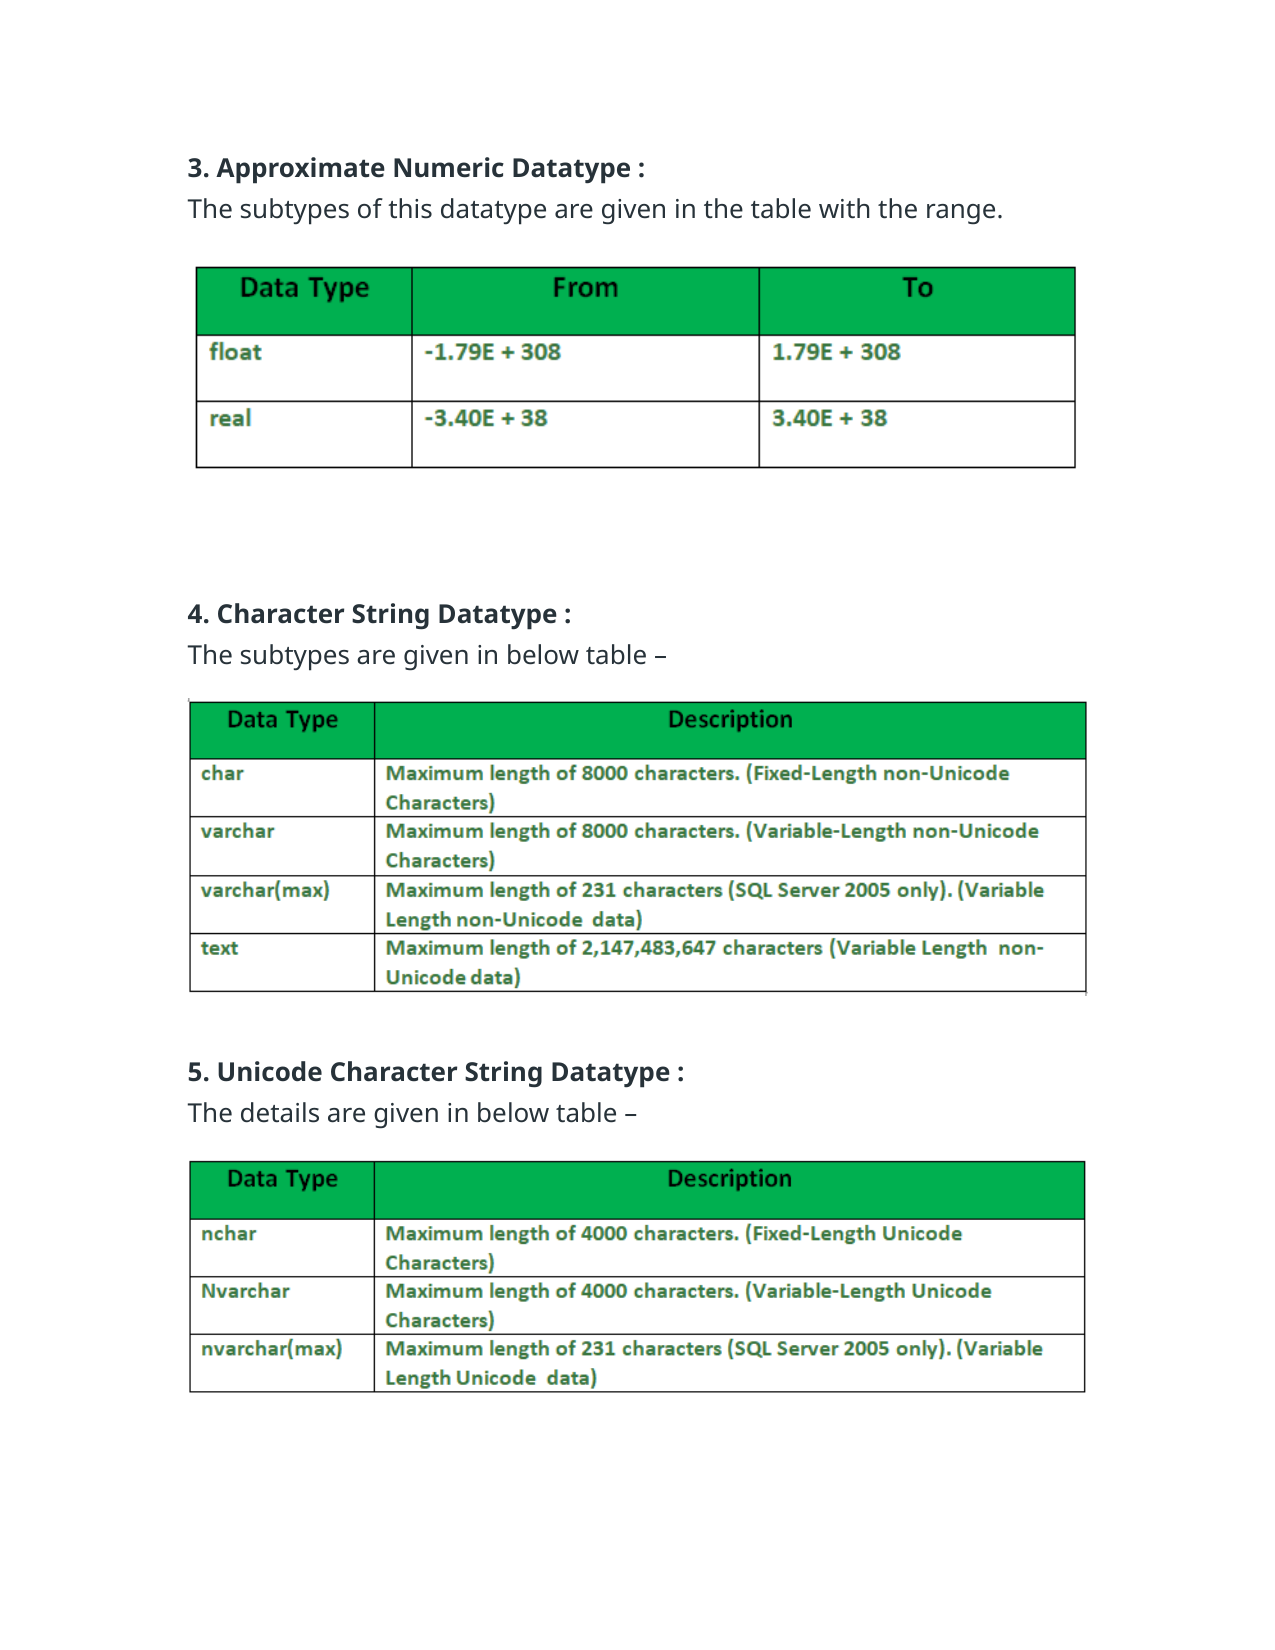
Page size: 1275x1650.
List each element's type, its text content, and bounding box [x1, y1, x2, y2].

picture [187, 252, 1088, 485]
picture [187, 1156, 1088, 1399]
text 4. Character String Datatype : The subtypes are given in below table – [187, 596, 1087, 672]
picture [187, 698, 1088, 996]
text 3. Approximate Numeric Datatype : The subtypes of this datatype are given in the table with the range. [187, 150, 1087, 226]
text 5. Unicode Character String Datatype : The details are given in below table – [187, 1054, 1087, 1130]
